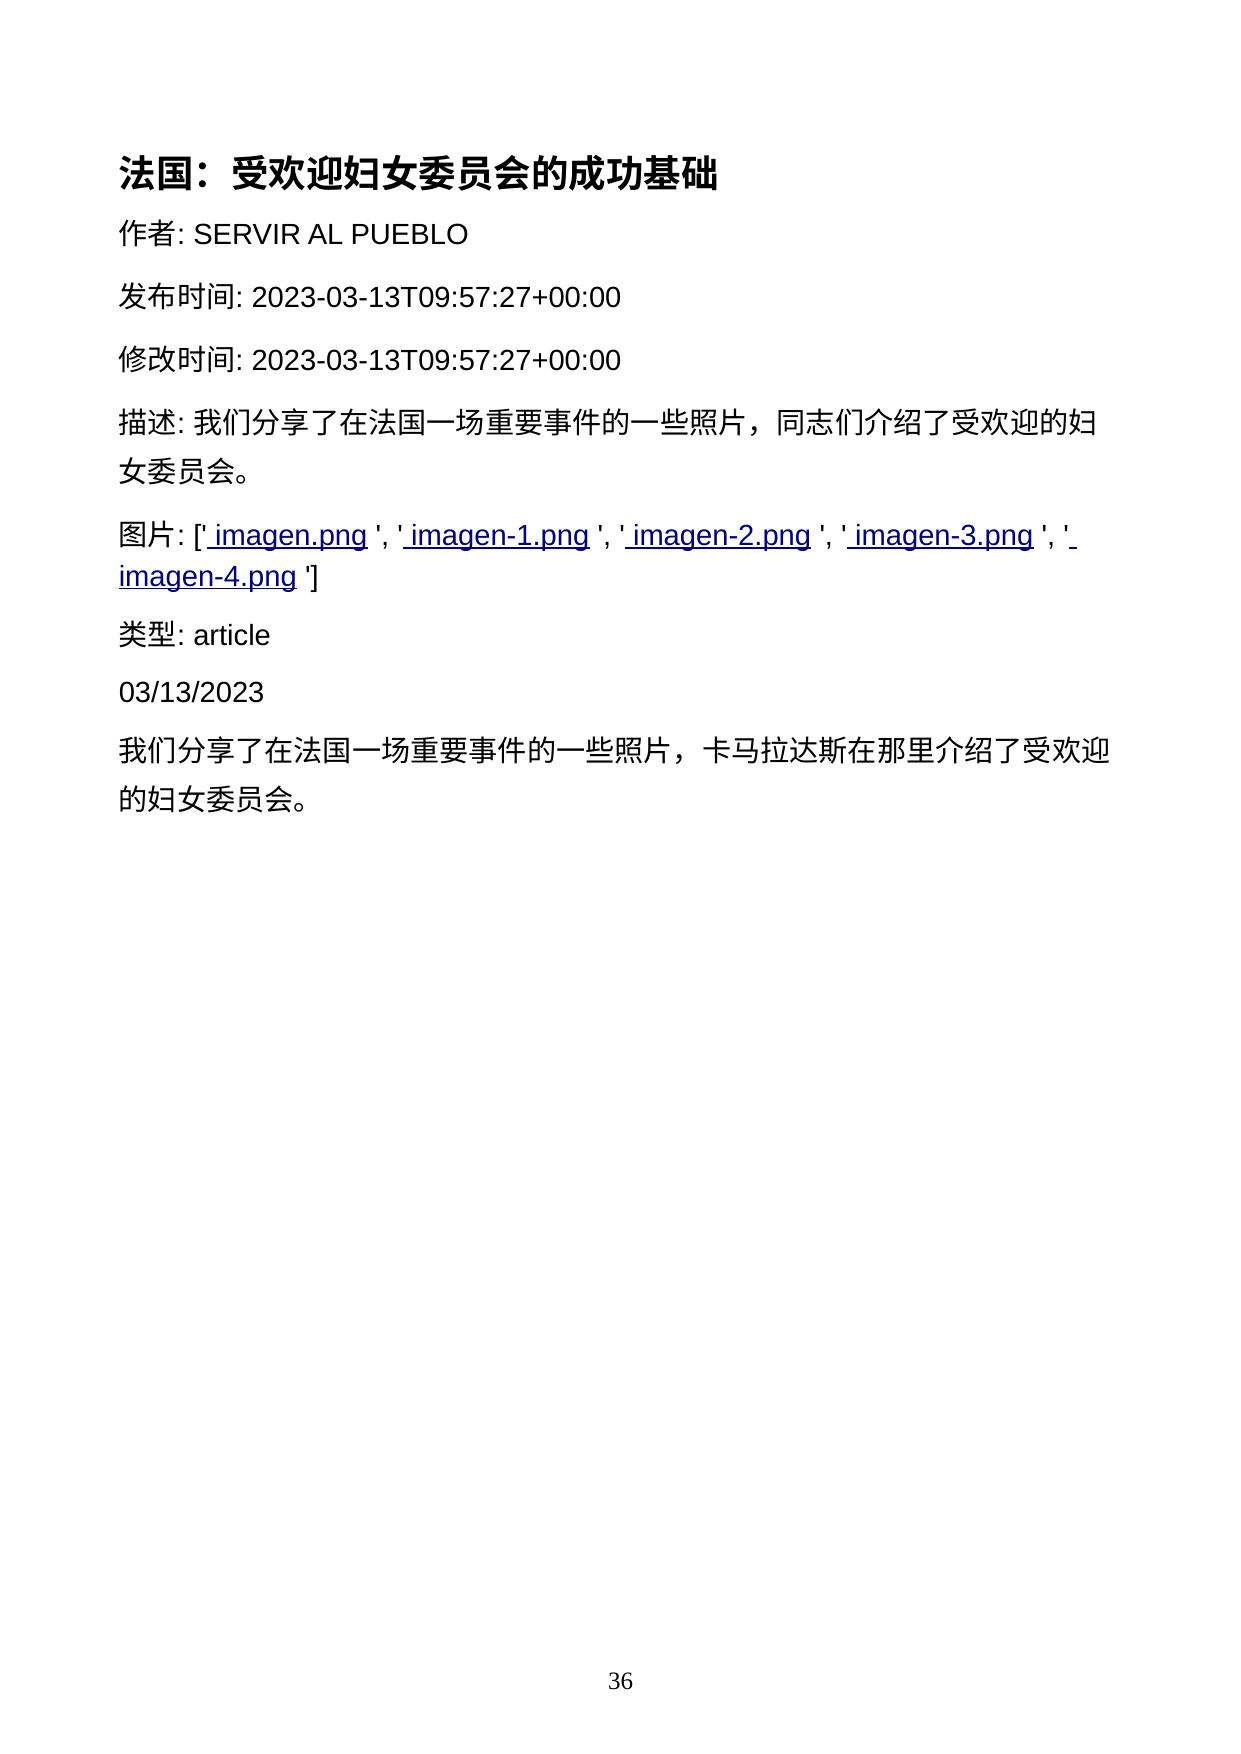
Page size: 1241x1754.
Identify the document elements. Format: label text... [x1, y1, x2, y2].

text 03/13/2023 [118, 675, 1122, 708]
text 作者: SERVIR AL PUEBLO [118, 210, 1122, 253]
subtitle 法国：受欢迎妇女委员会的成功基础 [118, 143, 1122, 198]
text 描述: 我们分享了在法国一场重要事件的一些照片，同志们介绍了受欢迎的妇女委员会。 [118, 400, 1122, 491]
text 我们分享了在法国一场重要事件的一些照片，卡马拉达斯在那里介绍了受欢迎的妇女委员会。 [118, 728, 1122, 819]
text 发布时间: 2023-03-13T09:57:27+00:00 [118, 273, 1122, 316]
text 修改时间: 2023-03-13T09:57:27+00:00 [118, 337, 1122, 379]
text 图片: [' imagen.png ', ' imagen-1.png ', ' imagen-2.png ', ' imagen-3.png ', ' imagen-4.png '] [118, 511, 1122, 592]
text 类型: article [118, 612, 1122, 654]
